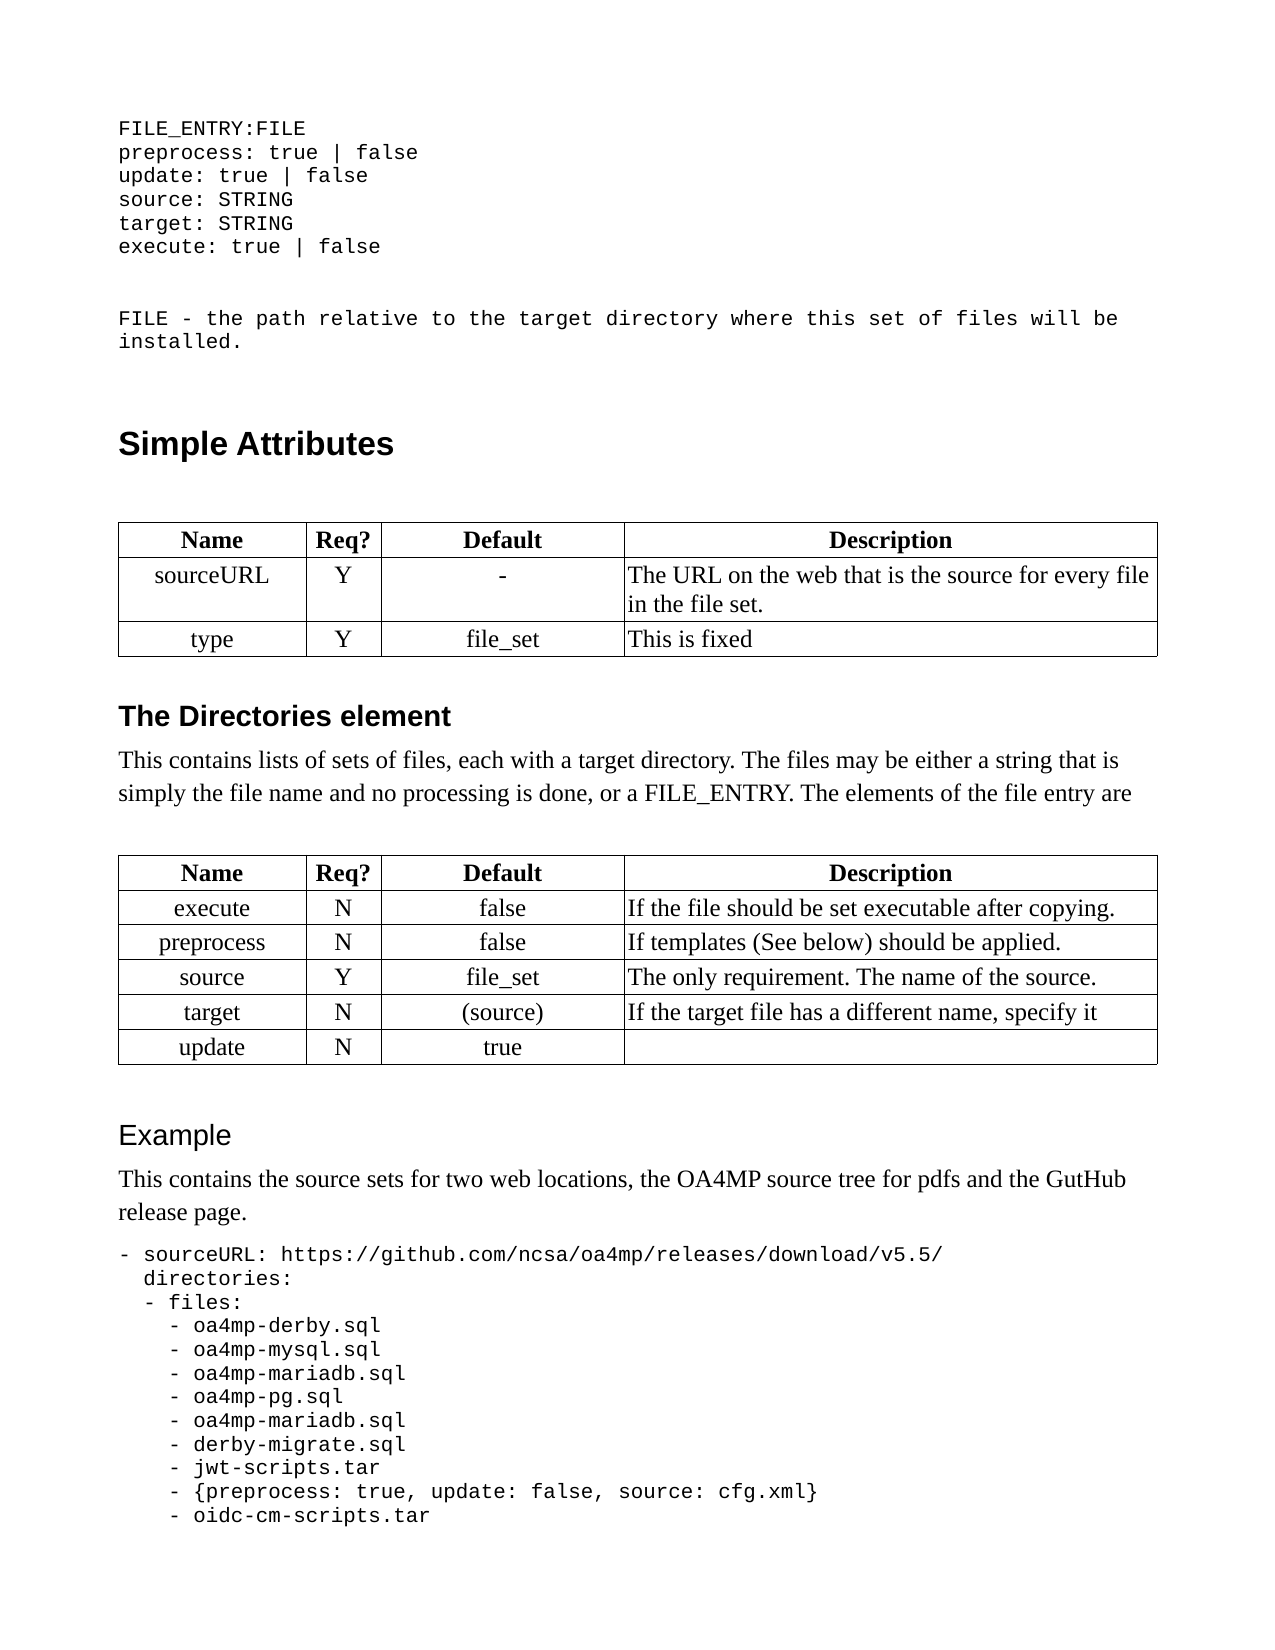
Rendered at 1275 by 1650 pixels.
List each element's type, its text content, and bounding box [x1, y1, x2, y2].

table_header Description [625, 856, 1157, 889]
subtitle Simple Attributes [118, 423, 1157, 462]
table_header Default [382, 523, 624, 557]
text - oa4mp-mariadb.sql [118, 1363, 1157, 1386]
text - oa4mp-mysql.sql [118, 1339, 1157, 1363]
table_cell - [382, 558, 624, 621]
text FILE_ENTRY:FILE [118, 118, 1157, 142]
text - {preprocess: true, update: false, source: cfg.xml} [118, 1481, 1157, 1504]
table_cell If the target file has a different name, specify it [625, 995, 1157, 1029]
text - oa4mp-mariadb.sql [118, 1410, 1157, 1434]
table_cell execute [119, 891, 306, 924]
text preprocess: true | false [118, 142, 1157, 165]
text This contains lists of sets of files, each with a target directory. The files may be either a string that is simply the file name and no processing is done, or a FILE_ENTRY. The elements of the file entry are [118, 745, 1157, 807]
table_cell The URL on the web that is the source for every file in the file set. [625, 558, 1157, 621]
table_cell file_set [382, 622, 624, 656]
table_cell true [382, 1030, 624, 1064]
table_cell N [307, 891, 381, 924]
text This contains the source sets for two web locations, the OA4MP source tree for pdfs and the GutHub release page. [118, 1164, 1157, 1226]
text - files: [118, 1292, 1157, 1315]
text - oa4mp-derby.sql [118, 1315, 1157, 1339]
table_cell Y [307, 960, 381, 994]
table_header Description [625, 523, 1157, 557]
table_cell false [382, 925, 624, 959]
table_cell source [119, 960, 306, 994]
text target: STRING [118, 213, 1157, 236]
subtitle The Directories element [118, 699, 1157, 733]
table_cell file_set [382, 960, 624, 994]
table_header Name [119, 856, 306, 889]
text execute: true | false [118, 236, 1157, 260]
text - sourceURL: https://github.com/ncsa/oa4mp/releases/download/v5.5/ [118, 1244, 1157, 1268]
table_cell type [119, 622, 306, 656]
table_cell If templates (See below) should be applied. [625, 925, 1157, 959]
text - jwt-scripts.tar [118, 1457, 1157, 1481]
table_cell N [307, 995, 381, 1029]
table_cell If the file should be set executable after copying. [625, 891, 1157, 924]
table_cell This is fixed [625, 622, 1157, 656]
table_cell Y [307, 622, 381, 656]
table_cell N [307, 1030, 381, 1064]
table_header Req? [307, 523, 381, 557]
table_cell sourceURL [119, 558, 306, 621]
table_cell [625, 1030, 1157, 1064]
text FILE - the path relative to the target directory where this set of files will be installed. [118, 308, 1157, 355]
table_header Default [382, 856, 624, 889]
table_cell N [307, 925, 381, 959]
table_header Req? [307, 856, 381, 889]
table_cell (source) [382, 995, 624, 1029]
table_cell The only requirement. The name of the source. [625, 960, 1157, 994]
table_cell false [382, 891, 624, 924]
text directories: [118, 1268, 1157, 1292]
table_cell target [119, 995, 306, 1029]
table_header Name [119, 523, 306, 557]
text - derby-migrate.sql [118, 1434, 1157, 1457]
table_cell Y [307, 558, 381, 621]
table_cell preprocess [119, 925, 306, 959]
text - oidc-cm-scripts.tar [118, 1504, 1157, 1528]
text - oa4mp-pg.sql [118, 1386, 1157, 1410]
text update: true | false [118, 165, 1157, 189]
subtitle Example [118, 1118, 1157, 1151]
text source: STRING [118, 189, 1157, 213]
table_cell update [119, 1030, 306, 1064]
